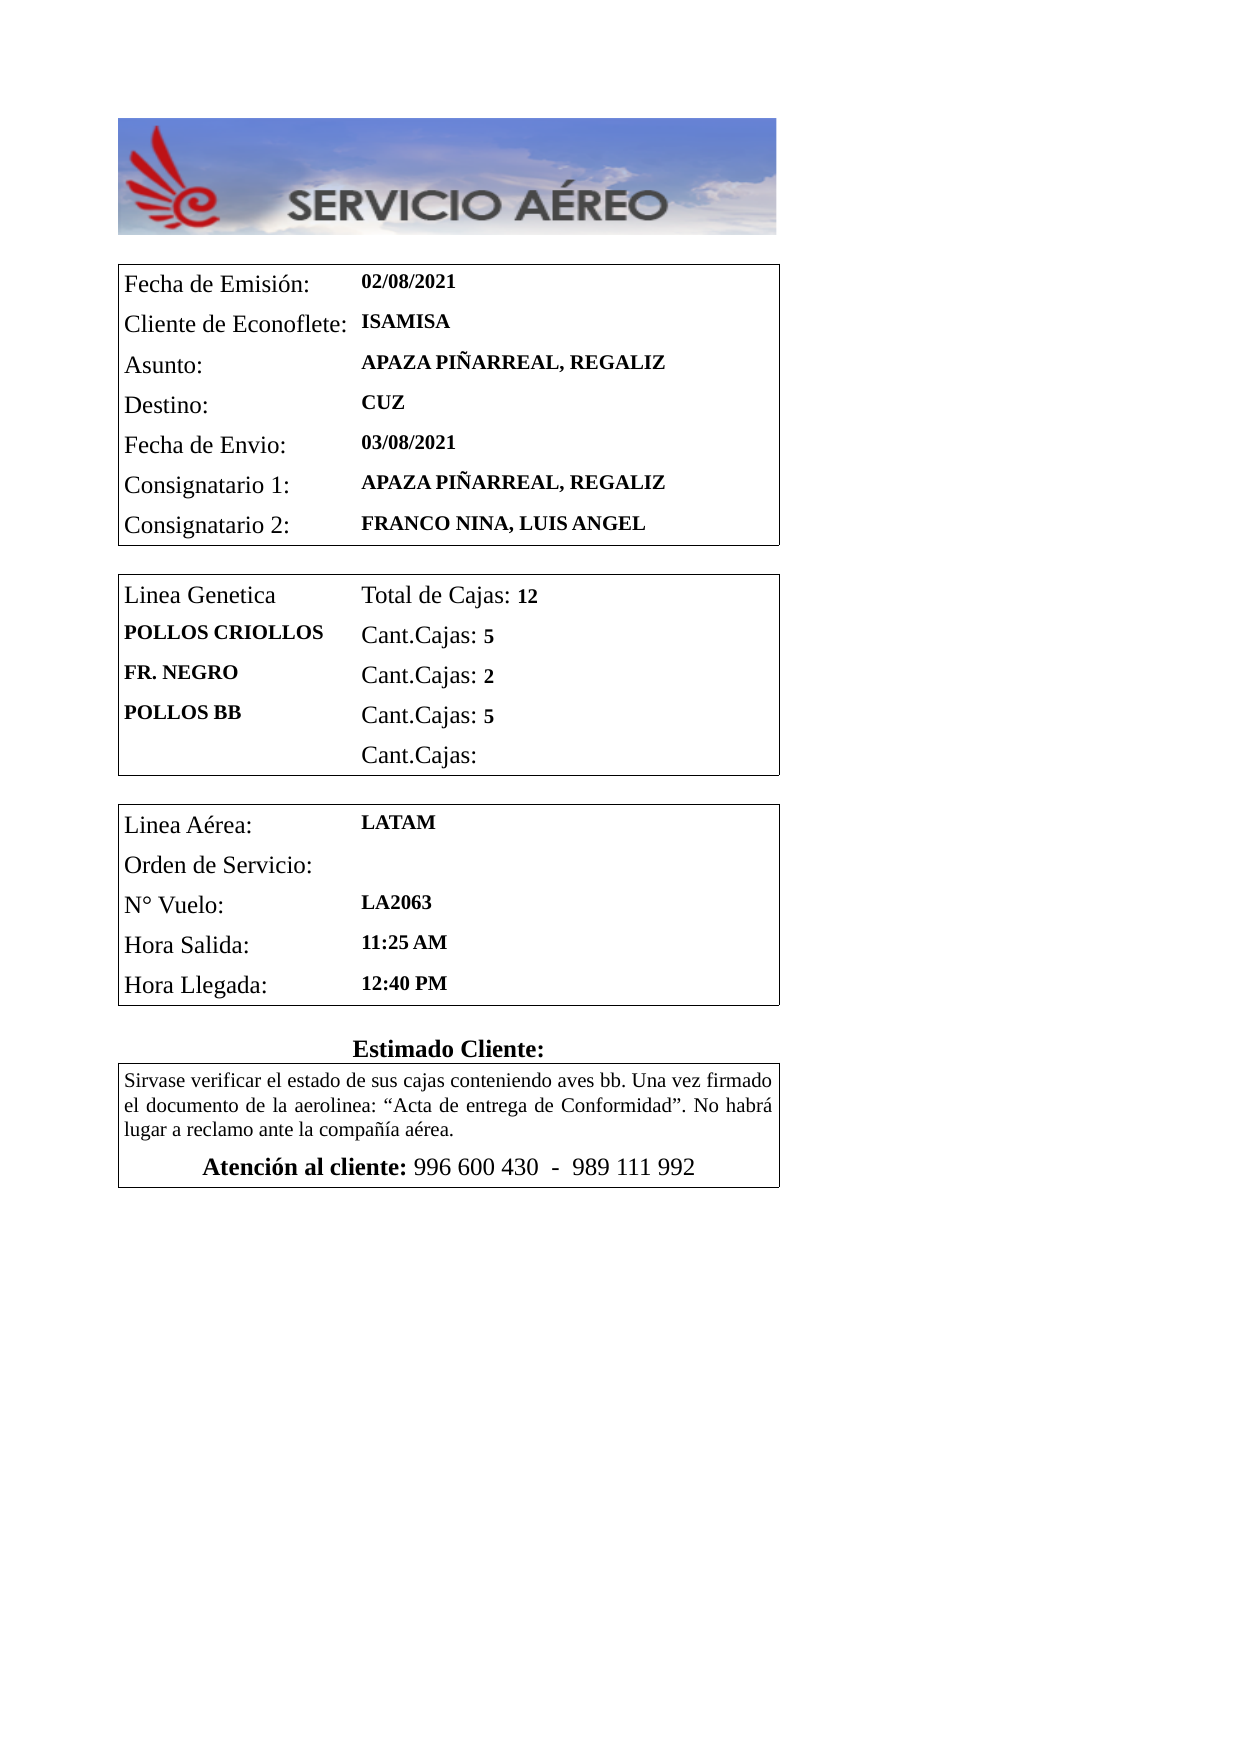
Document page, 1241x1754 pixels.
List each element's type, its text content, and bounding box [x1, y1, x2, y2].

table_cell Hora Salida: [119, 925, 356, 965]
table_cell ISAMISA [356, 304, 779, 344]
table_cell APAZA PIÑARREAL, REGALIZ [356, 465, 779, 505]
table_header Fecha de Emisión: [119, 265, 356, 304]
table_cell CUZ [356, 384, 779, 424]
table_cell 03/08/2021 [356, 424, 779, 464]
table_cell FR. NEGRO [119, 654, 356, 694]
table_cell Orden de Servicio: [119, 844, 356, 884]
table_cell Cliente de Econoflete: [119, 304, 356, 344]
table_cell N° Vuelo: [119, 884, 356, 924]
table_cell Estimado Cliente: [118, 1006, 779, 1063]
table_cell FRANCO NINA, LUIS ANGEL [356, 505, 779, 545]
table_cell [356, 546, 779, 574]
table_cell Destino: [119, 384, 356, 424]
table_cell LA2063 [356, 884, 779, 924]
table_cell Total de Cajas: 12 [356, 575, 779, 614]
table_cell POLLOS BB [119, 695, 356, 735]
table_cell Atención al cliente: 996 600 430 - 989 111 992 [119, 1146, 779, 1187]
table_cell Asunto: [119, 344, 356, 384]
table_cell Cant.Cajas: [356, 735, 779, 775]
table_cell Cant.Cajas: 5 [356, 695, 779, 735]
table_cell 11:25 AM [356, 925, 779, 965]
table_cell APAZA PIÑARREAL, REGALIZ [356, 344, 779, 384]
picture [118, 118, 777, 235]
table_cell [118, 776, 356, 804]
table_cell 12:40 PM [356, 965, 779, 1005]
table_cell Consignatario 1: [119, 465, 356, 505]
table_cell Linea Aérea: [119, 805, 356, 844]
table_cell Linea Genetica [119, 575, 356, 614]
table_header 02/08/2021 [356, 265, 779, 304]
table_cell Sirvase verificar el estado de sus cajas conteniendo aves bb. Una vez firmado el documento de la aerolinea: “Acta de entrega de Conformidad”. No habrá lugar a reclamo ante la compañía aérea. [119, 1064, 779, 1146]
table_cell [356, 844, 779, 884]
table_cell Fecha de Envio: [119, 424, 356, 464]
table_cell LATAM [356, 805, 779, 844]
table_cell Consignatario 2: [119, 505, 356, 545]
table_cell Hora Llegada: [119, 965, 356, 1005]
table_cell [118, 546, 356, 574]
table_cell Cant.Cajas: 2 [356, 654, 779, 694]
table_cell [119, 735, 356, 775]
table_cell POLLOS CRIOLLOS [119, 614, 356, 654]
table_cell Cant.Cajas: 5 [356, 614, 779, 654]
table_cell [356, 776, 779, 804]
